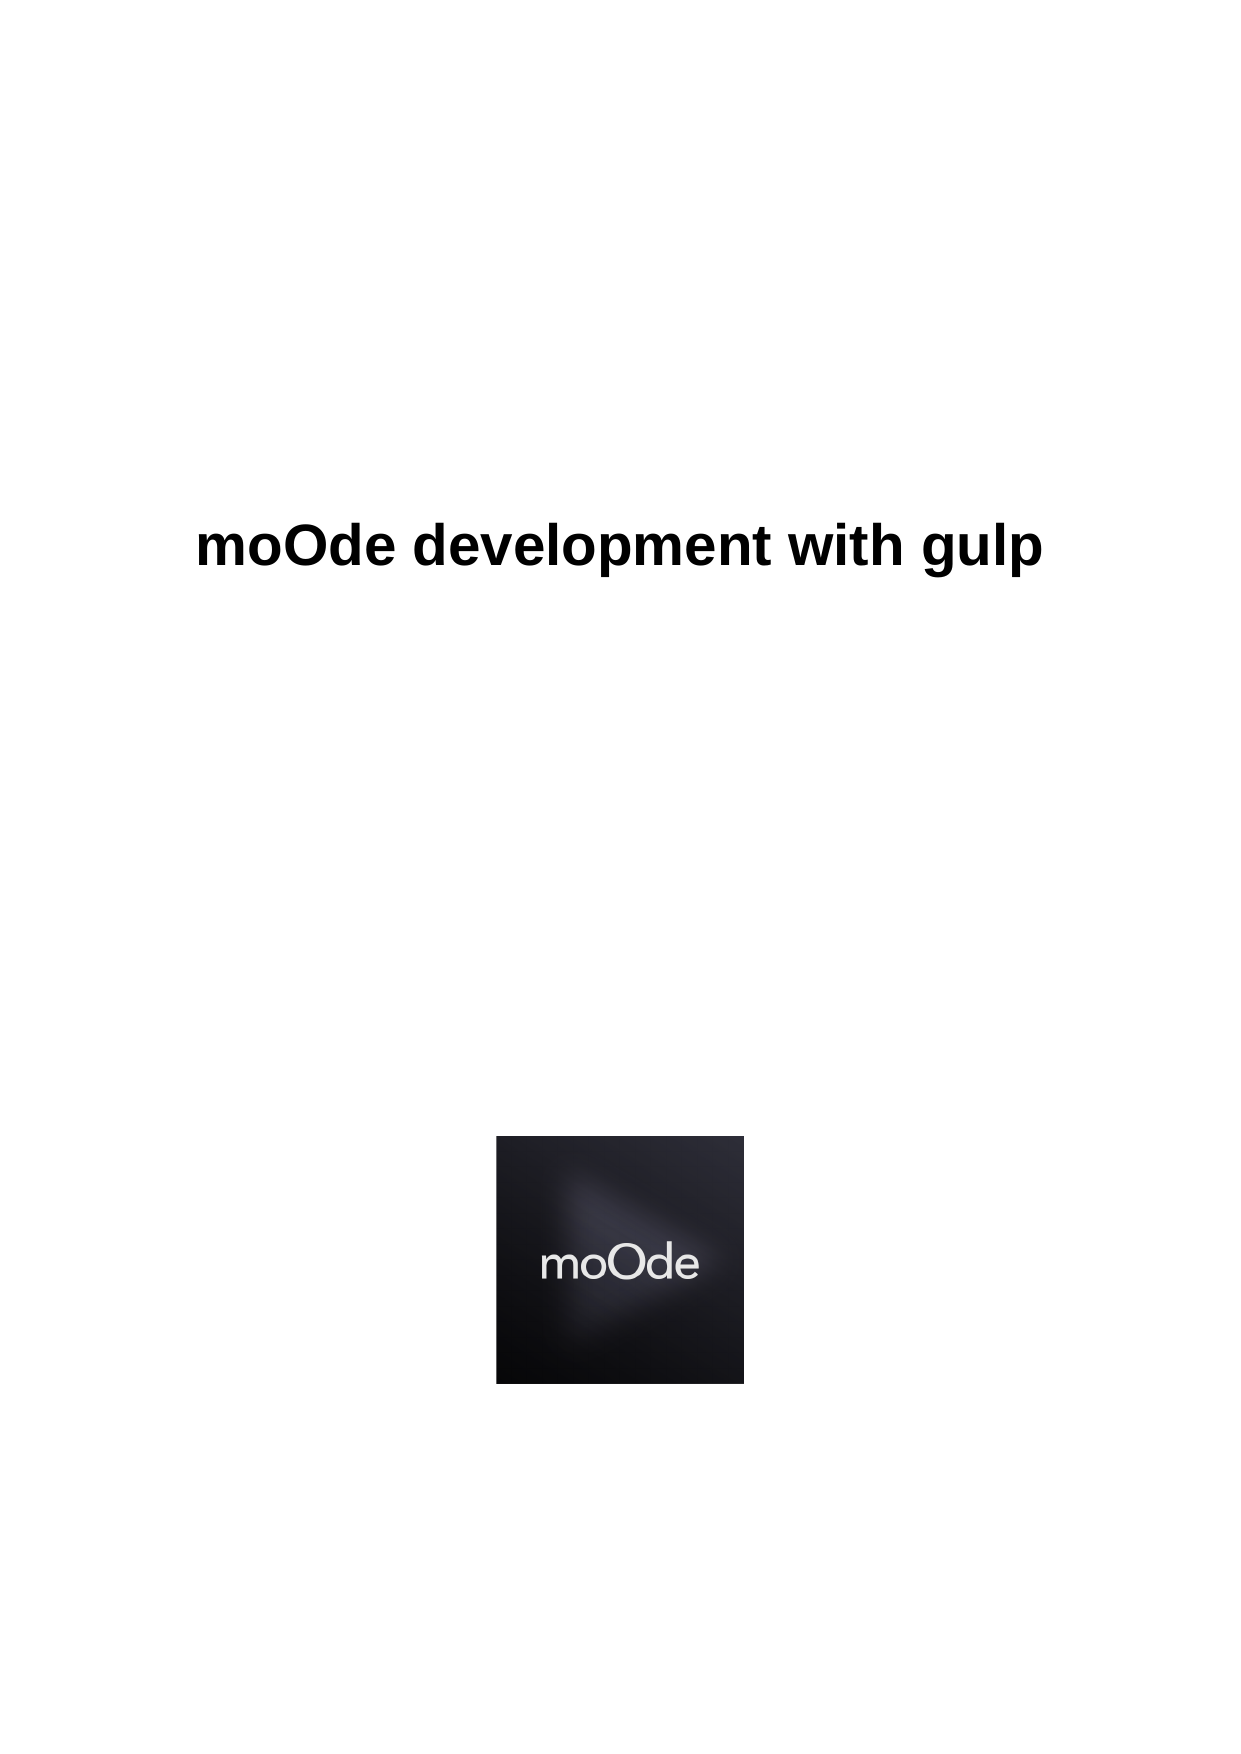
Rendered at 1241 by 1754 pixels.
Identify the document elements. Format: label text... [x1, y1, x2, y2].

title moOde development with gulp [118, 511, 1122, 578]
picture [496, 1136, 744, 1384]
